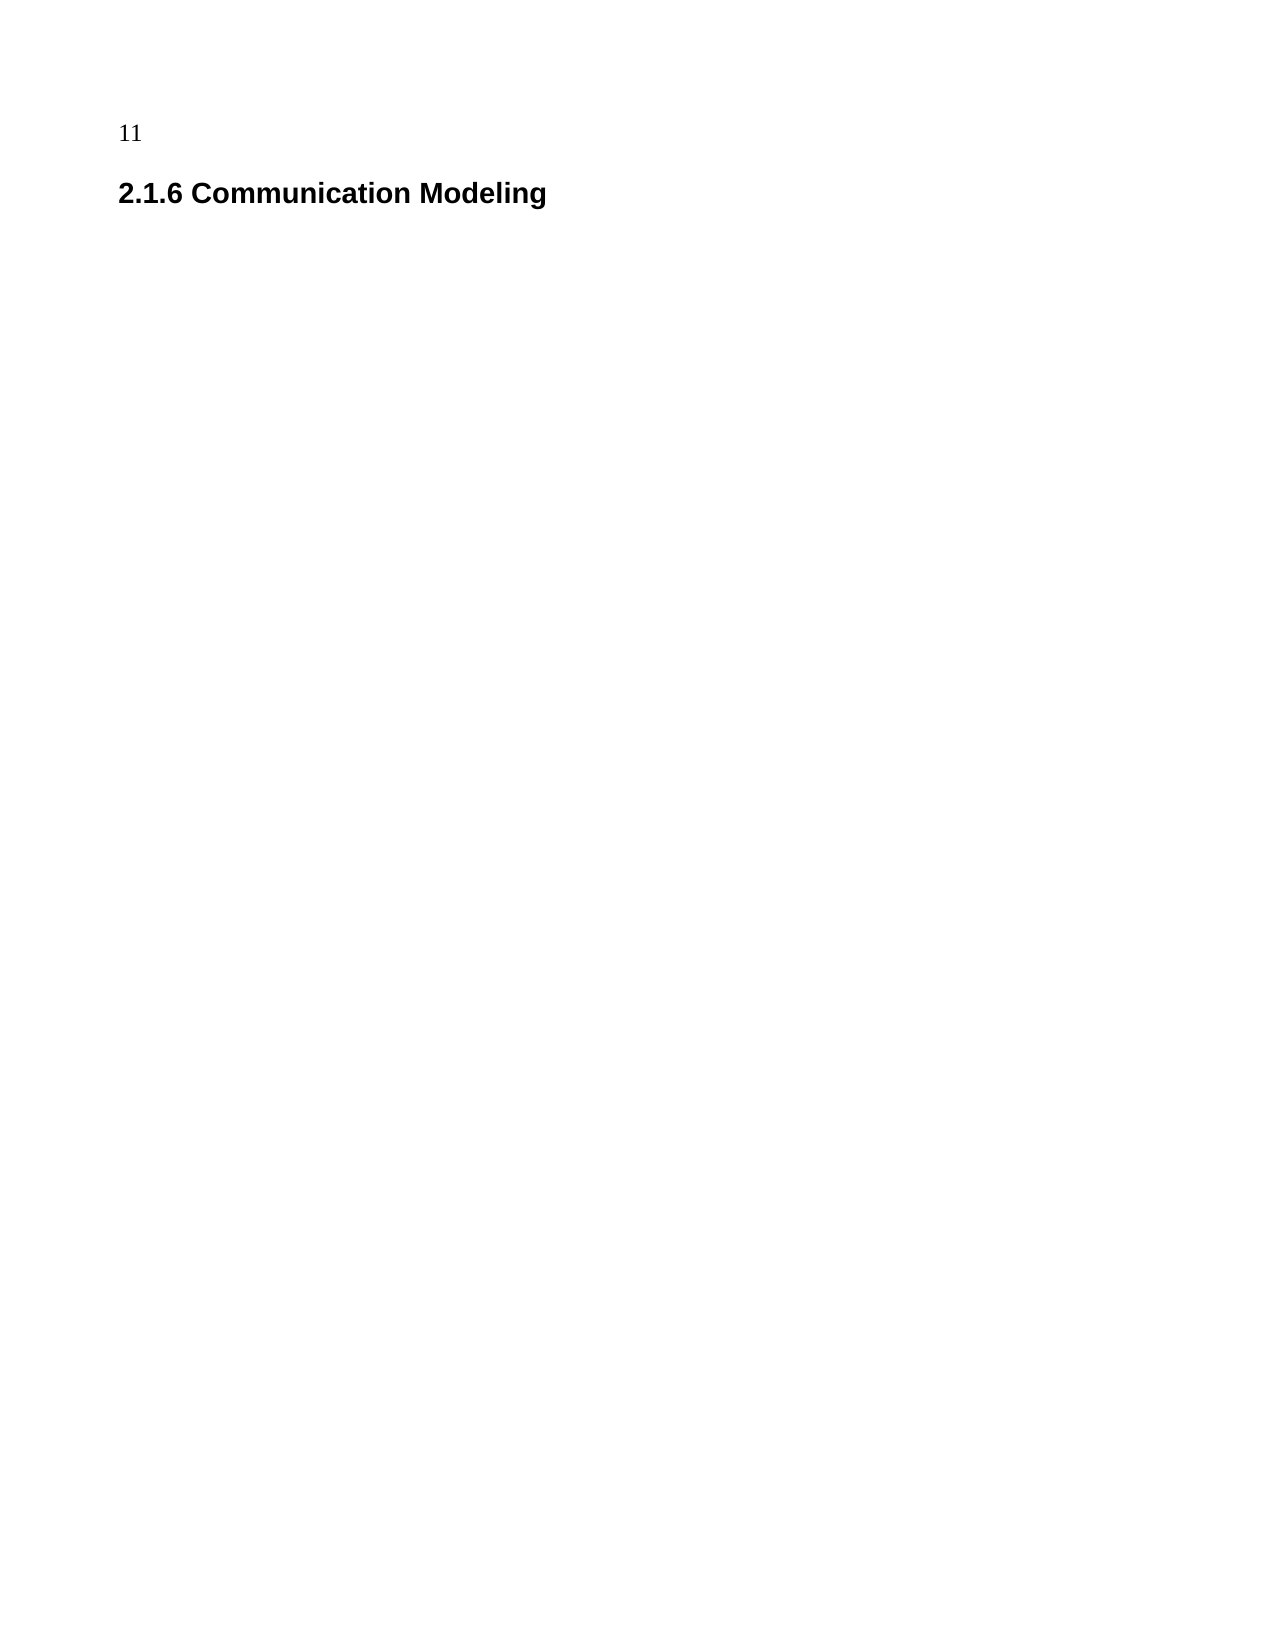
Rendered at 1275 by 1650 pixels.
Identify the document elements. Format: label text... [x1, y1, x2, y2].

text 2.1.6 Communication Modeling [118, 176, 1157, 210]
